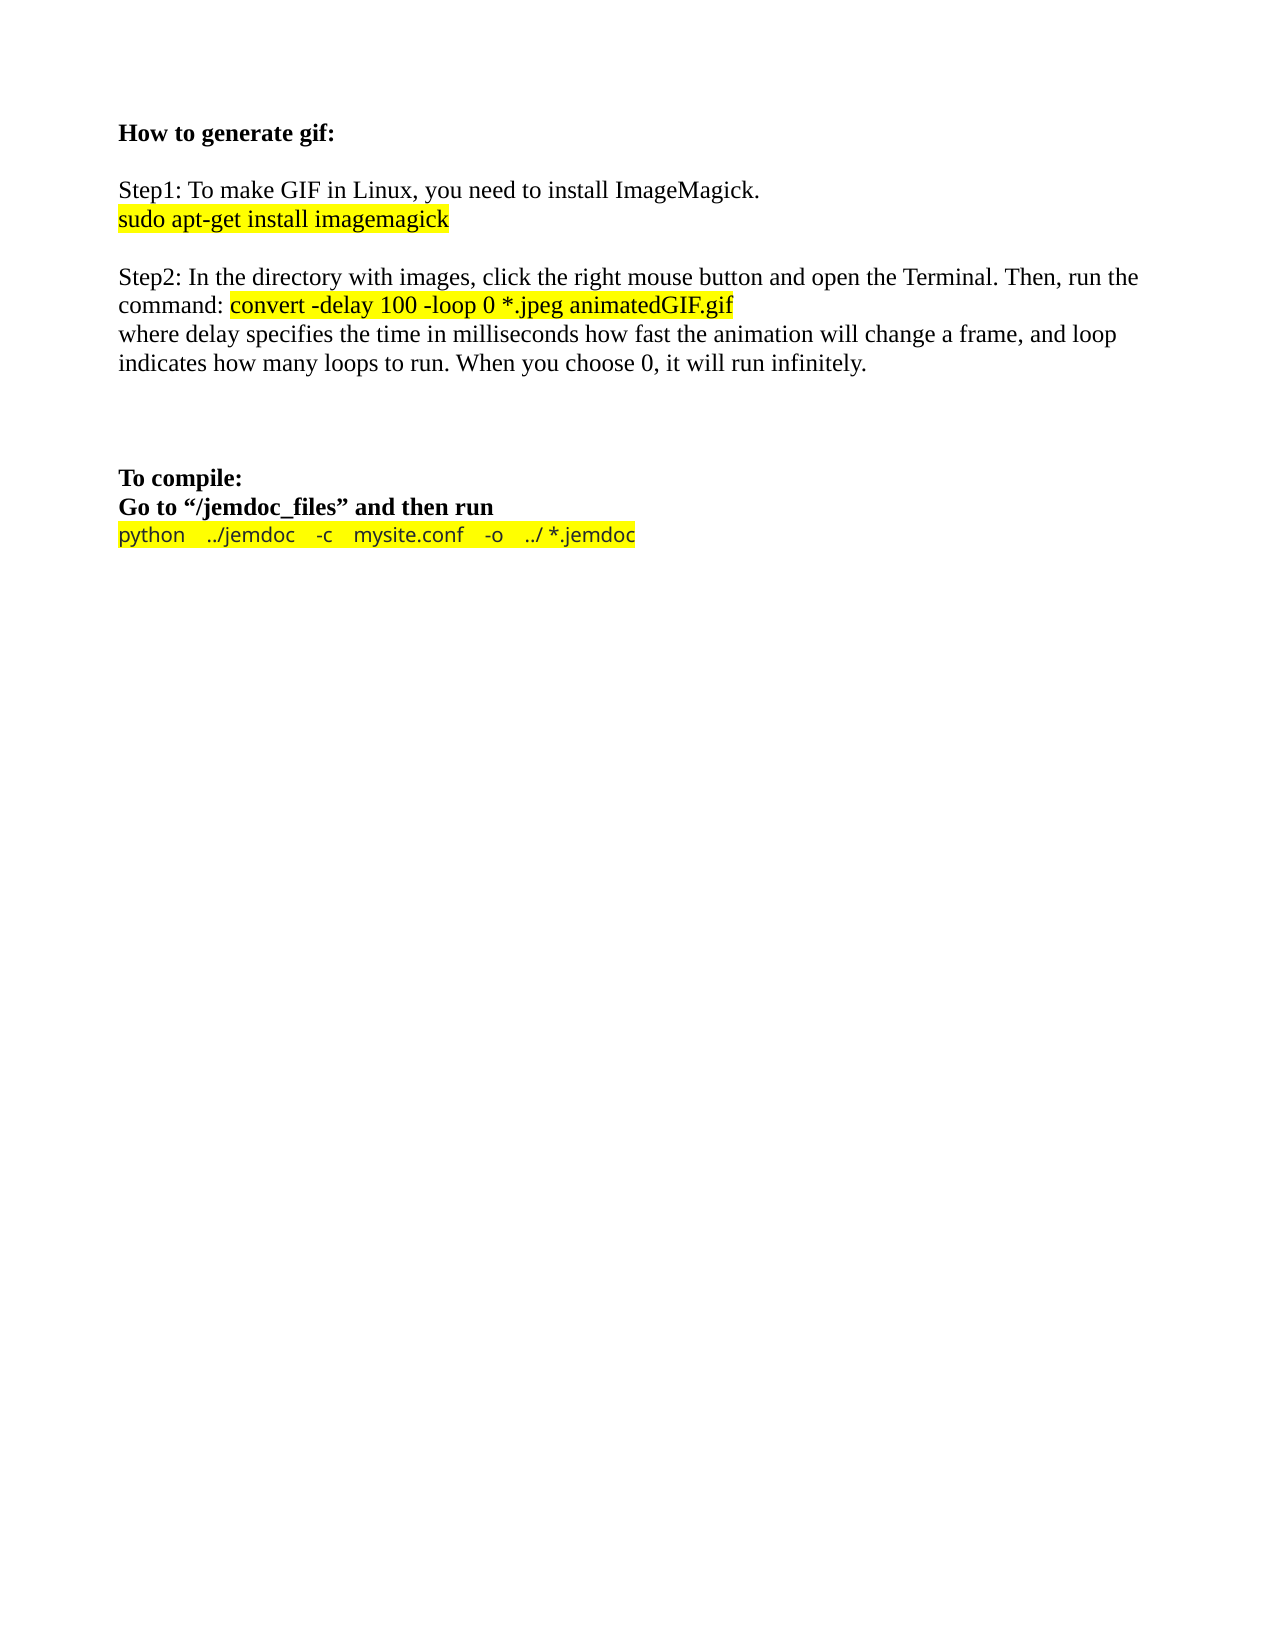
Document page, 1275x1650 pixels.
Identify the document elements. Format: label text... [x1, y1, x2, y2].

text Go to “/jemdoc_files” and then run [118, 492, 1157, 521]
text Step2: In the directory with images, click the right mouse button and open the Terminal. Then, run the command: convert -delay 100 -loop 0 *.jpeg animatedGIF.gif [118, 262, 1157, 319]
text Step1: To make GIF in Linux, you need to install ImageMagick. [118, 176, 1157, 204]
text python ../jemdoc -c mysite.conf -o ../ *.jemdoc [118, 521, 1157, 548]
text To compile: [118, 463, 1157, 492]
text where delay specifies the time in milliseconds how fast the animation will change a frame, and loop indicates how many loops to run. When you choose 0, it will run infinitely. [118, 319, 1157, 377]
text sudo apt-get install imagemagick [118, 204, 1157, 233]
text How to generate gif: [118, 118, 1157, 147]
